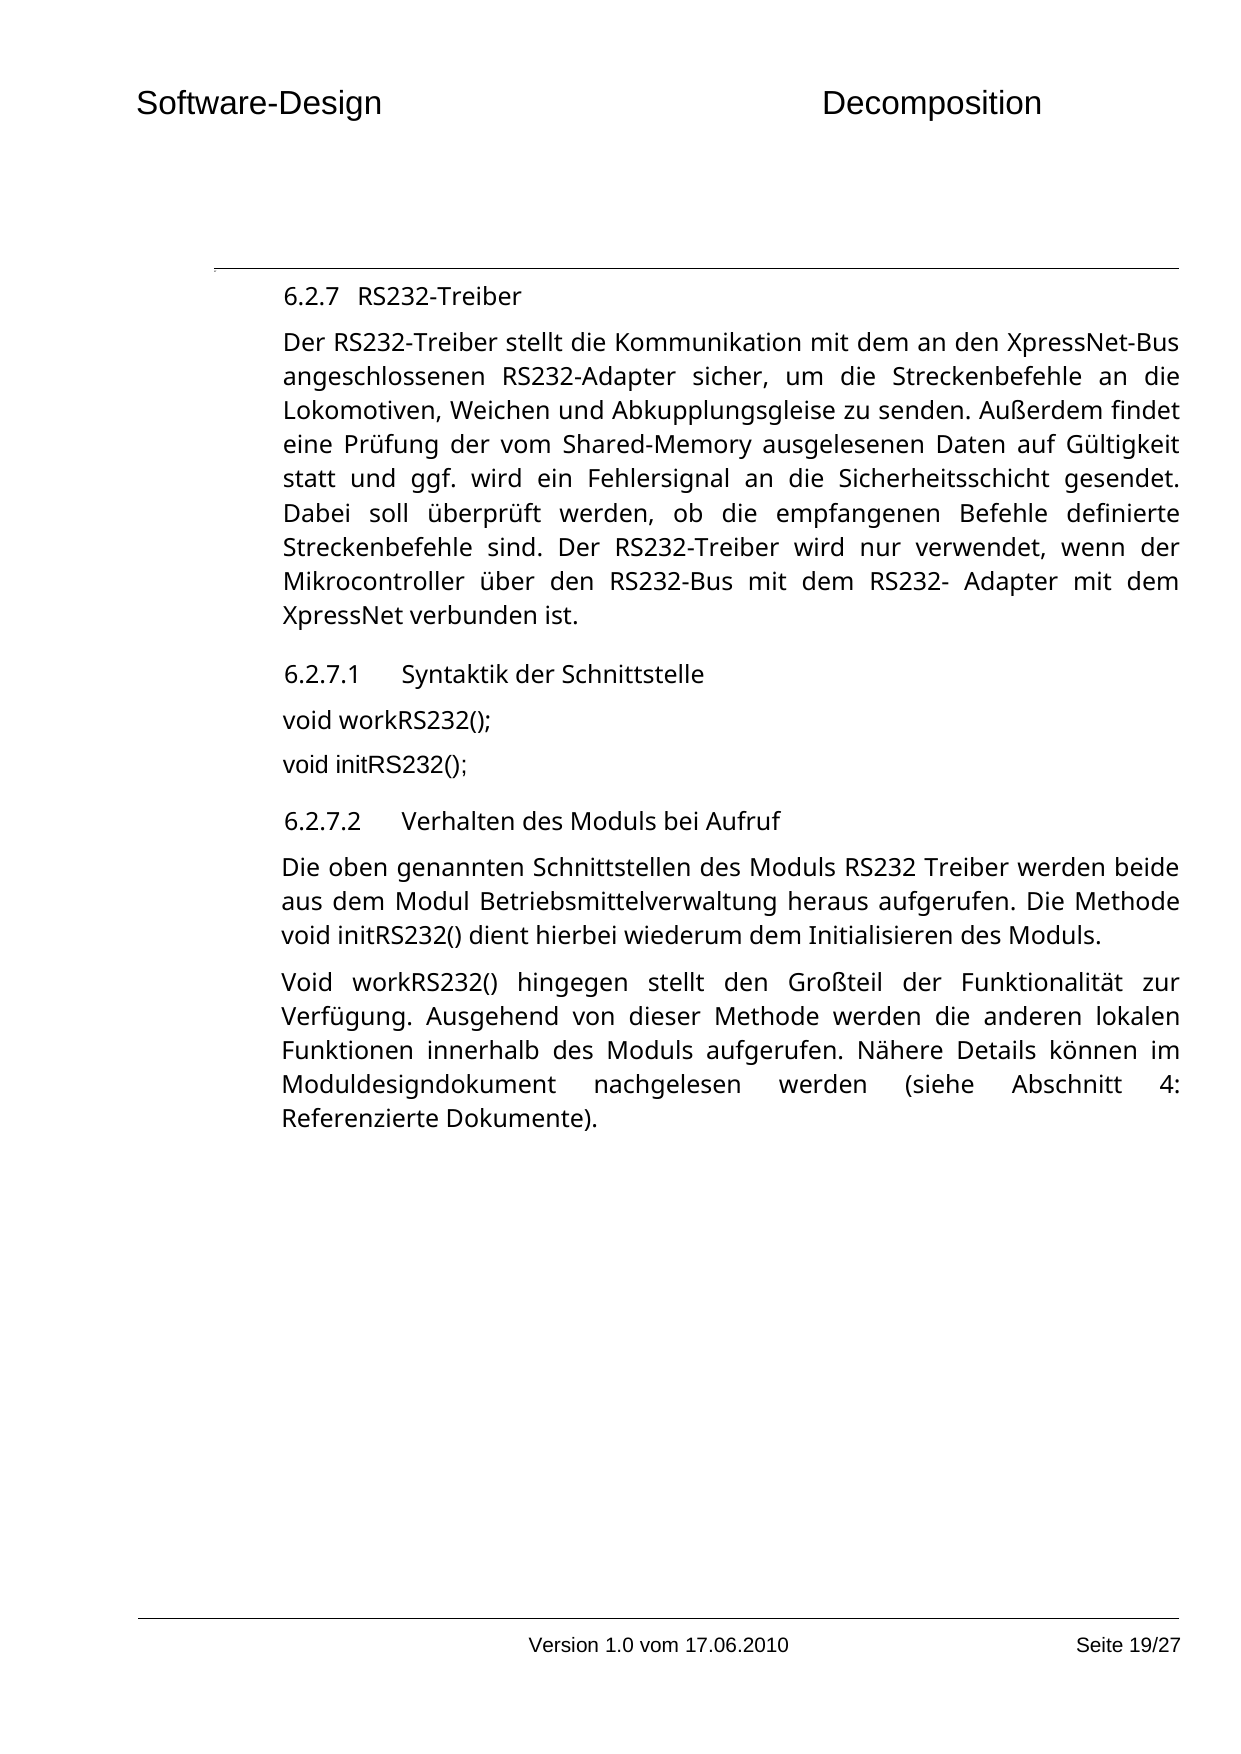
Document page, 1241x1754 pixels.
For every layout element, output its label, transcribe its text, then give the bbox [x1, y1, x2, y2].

subtitle RS232-Treiber [283, 289, 1181, 312]
text void initRS232(); [283, 749, 1181, 778]
subtitle Syntaktik der Schnittstelle [284, 656, 1181, 691]
list Der RS232-Treiber stellt die Kommunikation mit dem an den XpressNet-Bus angeschlossenen RS232-Adapter sicher, um die Streckenbefehle an die Lokomotiven, Weichen und Abkupplungsgleise zu senden. Außerdem findet eine Prüfung der vom Shared-Memory ausgelesenen Daten auf Gültigkeit statt und ggf. wird ein Fehlersignal an die Sicherheitsschicht gesendet. Dabei soll überprüft werden, ob die empfangenen Befehle definierte Streckenbefehle sind. Der RS232-Treiber wird nur verwendet, wenn der Mikrocontroller über den RS232-Bus mit dem RS232- Adapter mit dem XpressNet verbunden ist. [283, 325, 1181, 631]
list void workRS232(); [283, 703, 1181, 737]
list Void workRS232() hingegen stellt den Großteil der Funktionalität zur Verfügung. Ausgehend von dieser Methode werden die anderen lokalen Funktionen innerhalb des Moduls aufgerufen. Nähere Details können im Moduldesigndokument nachgelesen werden (siehe Abschnitt 4: Referenzierte Dokumente). [281, 964, 1181, 1135]
list Die oben genannten Schnittstellen des Moduls RS232 Treiber werden beide aus dem Modul Betriebsmittelverwaltung heraus aufgerufen. Die Methode void initRS232() dient hierbei wiederum dem Initialisieren des Moduls. [281, 850, 1181, 952]
subtitle Verhalten des Moduls bei Aufruf [284, 803, 1181, 837]
